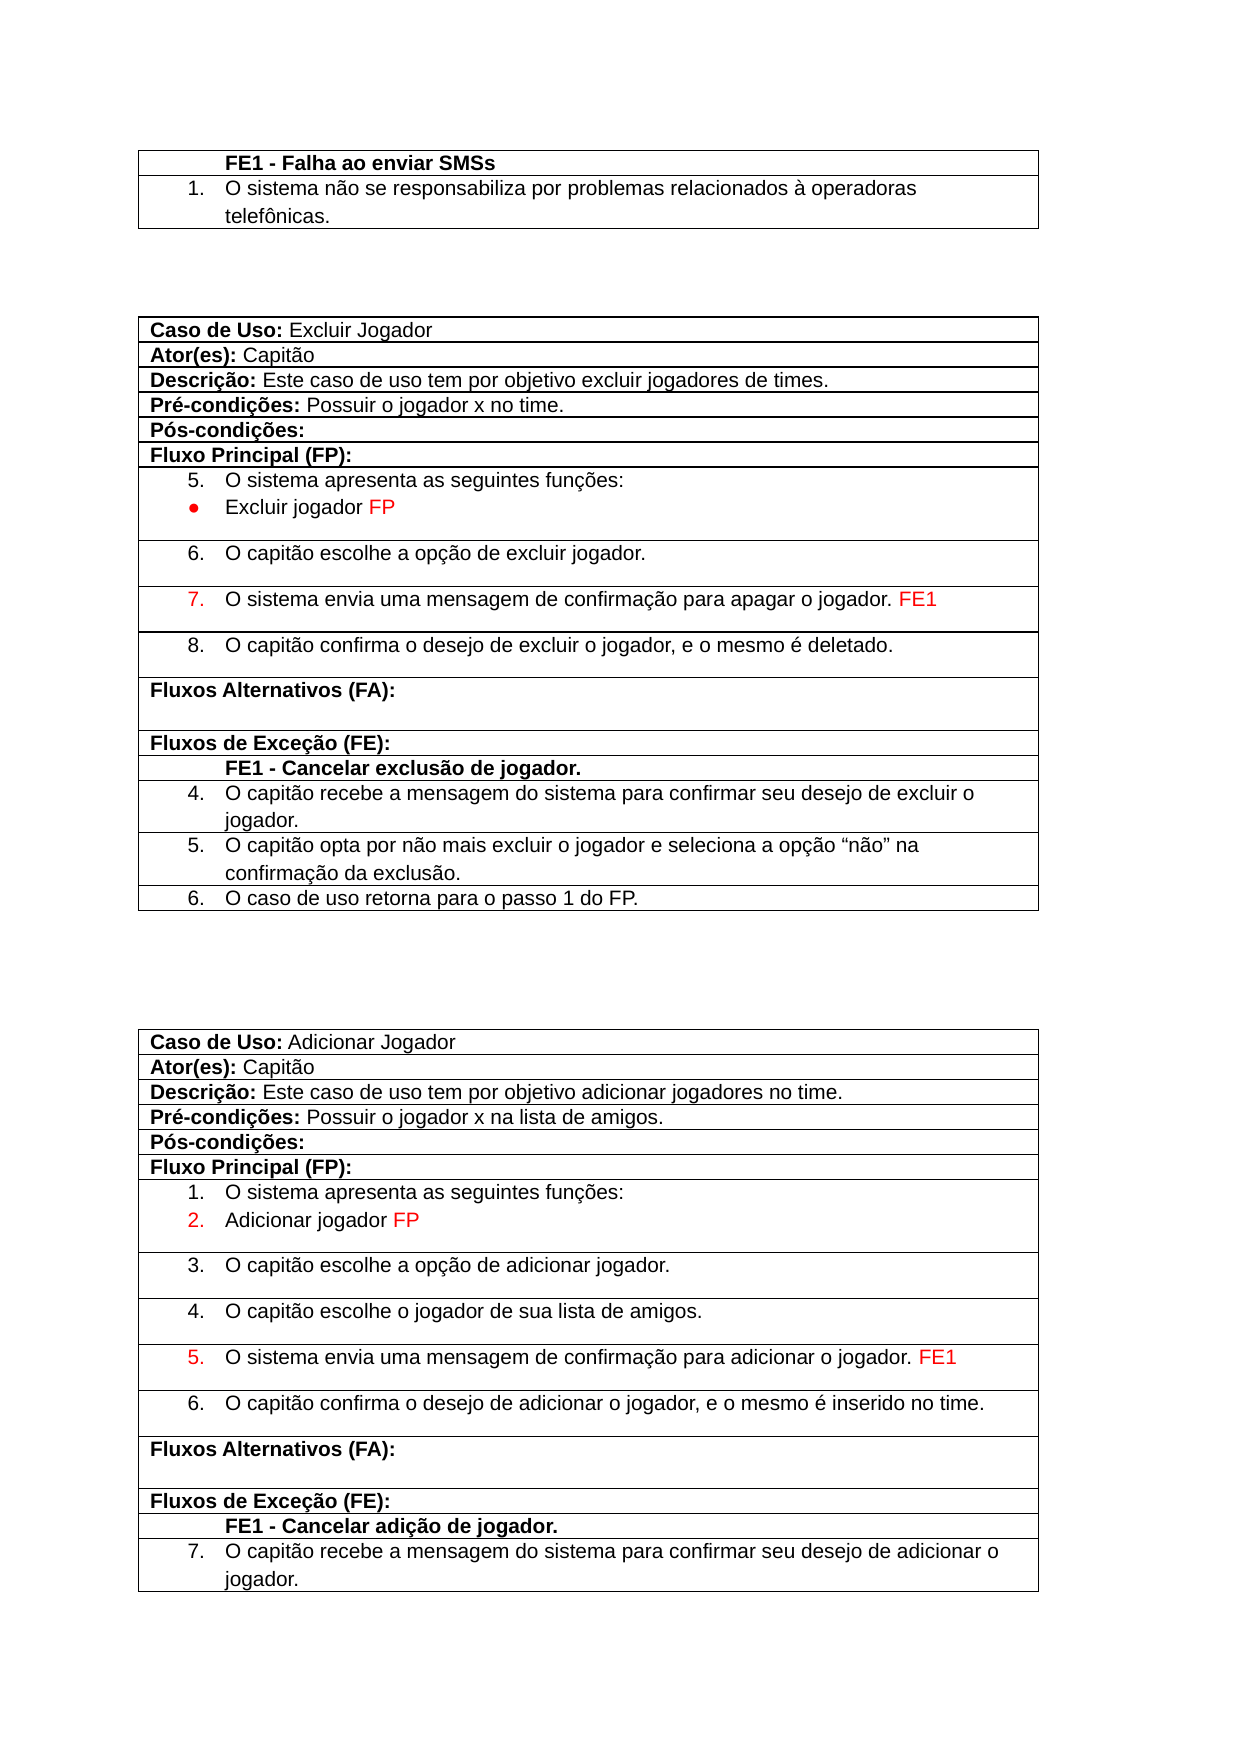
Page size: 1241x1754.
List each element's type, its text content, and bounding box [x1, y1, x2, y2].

table_cell FE1 - Cancelar adição de jogador. [139, 1514, 1038, 1538]
table_cell Ator(es): Capitão [139, 343, 1038, 366]
table_cell O capitão escolhe a opção de adicionar jogador. [139, 1253, 1038, 1298]
table_cell Fluxos de Exceção (FE): [139, 731, 1038, 755]
table_cell FE1 - Falha ao enviar SMSs [139, 151, 1038, 175]
table_cell Fluxos de Exceção (FE): [139, 1489, 1038, 1513]
table_cell Pré-condições: Possuir o jogador x no time. [139, 393, 1038, 416]
table_cell Fluxos Alternativos (FA): [139, 1437, 1038, 1488]
table_cell O sistema envia uma mensagem de confirmação para adicionar o jogador. FE1 [139, 1345, 1038, 1390]
table_cell Pós-condições: [139, 1130, 1038, 1154]
table_cell O caso de uso retorna para o passo 1 do FP. [139, 886, 1038, 910]
table_cell O capitão recebe a mensagem do sistema para confirmar seu desejo de adicionar o jogador. [139, 1539, 1038, 1591]
table_cell Pré-condições: Possuir o jogador x na lista de amigos. [139, 1105, 1038, 1129]
table_cell O capitão confirma o desejo de excluir o jogador, e o mesmo é deletado. [139, 633, 1038, 677]
table_cell O sistema envia uma mensagem de confirmação para apagar o jogador. FE1 [139, 587, 1038, 631]
table_cell O capitão opta por não mais excluir o jogador e seleciona a opção “não” na confirmação da exclusão. [139, 833, 1038, 885]
table_cell Ator(es): Capitão [139, 1055, 1038, 1079]
table_header Caso de Uso: Adicionar Jogador [139, 1030, 1038, 1054]
table_cell O capitão recebe a mensagem do sistema para confirmar seu desejo de excluir o jogador. [139, 781, 1038, 832]
table_cell FE1 - Cancelar exclusão de jogador. [139, 756, 1038, 780]
table_cell O sistema não se responsabiliza por problemas relacionados à operadoras telefônicas. [139, 176, 1038, 227]
table_cell Pós-condições: [139, 418, 1038, 441]
table_header Caso de Uso: Excluir Jogador [139, 318, 1038, 341]
table_cell Descrição: Este caso de uso tem por objetivo adicionar jogadores no time. [139, 1080, 1038, 1104]
table_cell O sistema apresenta as seguintes funções: Excluir jogador FP [139, 468, 1038, 540]
table_cell O capitão escolhe a opção de excluir jogador. [139, 541, 1038, 586]
table_cell Descrição: Este caso de uso tem por objetivo excluir jogadores de times. [139, 368, 1038, 391]
table_cell Fluxo Principal (FP): [139, 1155, 1038, 1179]
table_cell Fluxos Alternativos (FA): [139, 678, 1038, 730]
table_cell O capitão confirma o desejo de adicionar o jogador, e o mesmo é inserido no time. [139, 1391, 1038, 1436]
table_cell O sistema apresenta as seguintes funções: Adicionar jogador FP [139, 1180, 1038, 1252]
table_cell Fluxo Principal (FP): [139, 443, 1038, 466]
table_cell O capitão escolhe o jogador de sua lista de amigos. [139, 1299, 1038, 1344]
